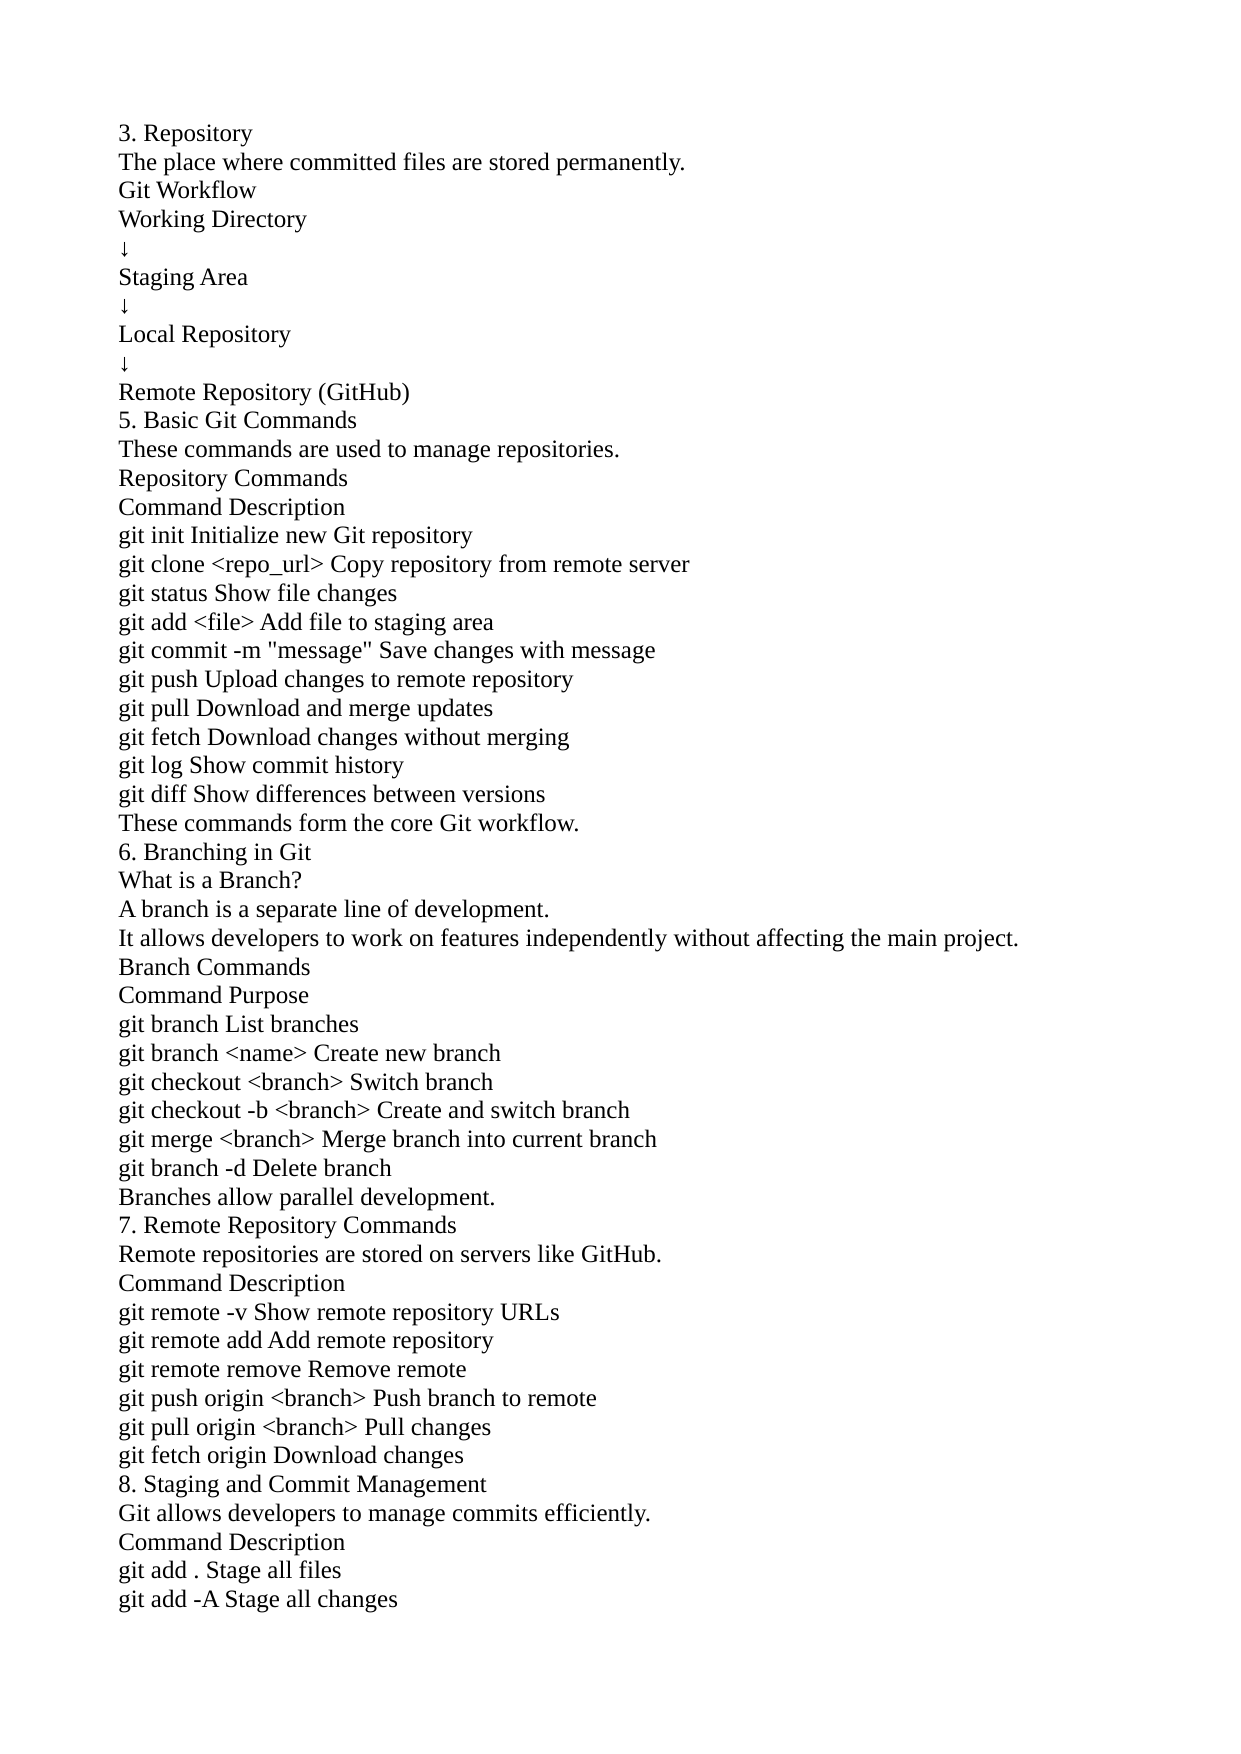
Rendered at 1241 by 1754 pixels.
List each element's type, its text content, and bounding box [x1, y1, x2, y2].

text git clone <repo_url> Copy repository from remote server [118, 549, 1122, 578]
text Remote Repository (GitHub) [118, 377, 1122, 406]
text 3. Repository [118, 118, 1122, 147]
text git add -A Stage all changes [118, 1584, 1122, 1613]
text git add <file> Add file to staging area [118, 607, 1122, 636]
text 7. Remote Repository Commands [118, 1211, 1122, 1239]
text git pull origin <branch> Pull changes [118, 1412, 1122, 1441]
text git status Show file changes [118, 578, 1122, 607]
text git pull Download and merge updates [118, 693, 1122, 722]
text 5. Basic Git Commands [118, 406, 1122, 434]
text git branch -d Delete branch [118, 1153, 1122, 1182]
text Repository Commands [118, 463, 1122, 492]
text Command Purpose [118, 981, 1122, 1009]
text git commit -m "message" Save changes with message [118, 636, 1122, 664]
text git checkout <branch> Switch branch [118, 1067, 1122, 1096]
text Remote repositories are stored on servers like GitHub. [118, 1239, 1122, 1268]
text These commands are used to manage repositories. [118, 434, 1122, 463]
text Staging Area [118, 262, 1122, 291]
text git push origin <branch> Push branch to remote [118, 1383, 1122, 1412]
text git push Upload changes to remote repository [118, 664, 1122, 693]
text Working Directory [118, 204, 1122, 233]
text 6. Branching in Git [118, 837, 1122, 866]
text Local Repository [118, 319, 1122, 348]
text The place where committed files are stored permanently. [118, 147, 1122, 176]
text git remote remove Remove remote [118, 1354, 1122, 1383]
text git fetch Download changes without merging [118, 722, 1122, 751]
text ↓ [118, 233, 1122, 262]
text git branch List branches [118, 1009, 1122, 1038]
text 8. Staging and Commit Management [118, 1469, 1122, 1498]
text git fetch origin Download changes [118, 1441, 1122, 1469]
text ↓ [118, 291, 1122, 319]
text These commands form the core Git workflow. [118, 808, 1122, 837]
text Branch Commands [118, 952, 1122, 981]
text Command Description [118, 1527, 1122, 1556]
text git diff Show differences between versions [118, 779, 1122, 808]
text A branch is a separate line of development. [118, 894, 1122, 923]
text ↓ [118, 348, 1122, 377]
text git merge <branch> Merge branch into current branch [118, 1124, 1122, 1153]
text git checkout -b <branch> Create and switch branch [118, 1096, 1122, 1124]
text git remote -v Show remote repository URLs [118, 1297, 1122, 1326]
text git branch <name> Create new branch [118, 1038, 1122, 1067]
text Git Workflow [118, 176, 1122, 204]
text Branches allow parallel development. [118, 1182, 1122, 1211]
text What is a Branch? [118, 866, 1122, 894]
text Command Description [118, 492, 1122, 521]
text It allows developers to work on features independently without affecting the main project. [118, 923, 1122, 952]
text Command Description [118, 1268, 1122, 1297]
text git remote add Add remote repository [118, 1326, 1122, 1354]
text git init Initialize new Git repository [118, 521, 1122, 549]
text git add . Stage all files [118, 1556, 1122, 1584]
text git log Show commit history [118, 751, 1122, 779]
text Git allows developers to manage commits efficiently. [118, 1498, 1122, 1527]
